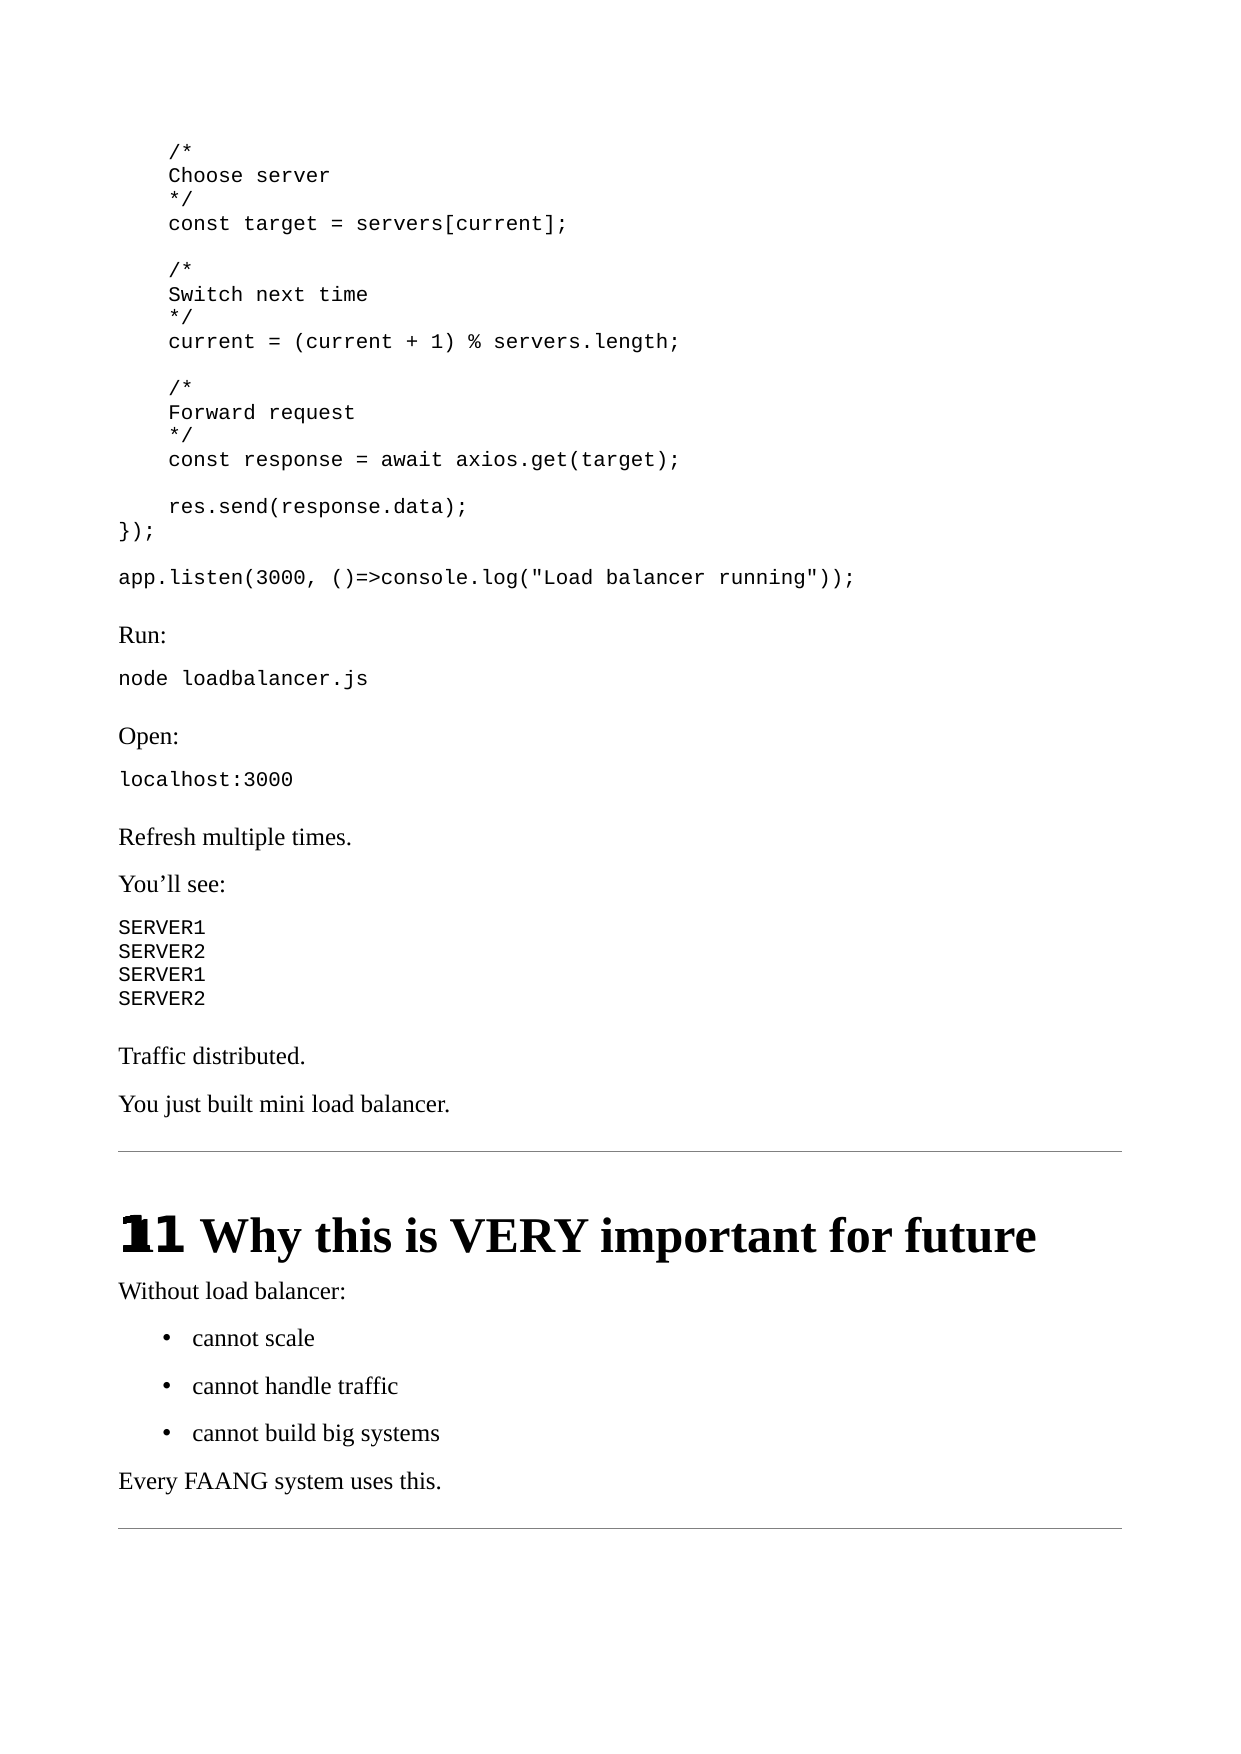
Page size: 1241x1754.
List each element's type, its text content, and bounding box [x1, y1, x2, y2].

text const target = servers[current]; [118, 213, 1122, 236]
text Traffic distributed. [118, 1041, 1122, 1070]
text /* [118, 260, 1122, 284]
text You just built mini load balancer. [118, 1089, 1122, 1118]
text SERVER2 [118, 941, 1122, 964]
text }); [118, 520, 1122, 544]
subtitle 🧠 11️⃣ Why this is VERY important for future [118, 1206, 1122, 1263]
text SERVER1 [118, 964, 1122, 988]
text You’ll see: [118, 869, 1122, 898]
text localhost:3000 [118, 769, 1122, 792]
text app.listen(3000, ()=>console.log("Load balancer running")); [118, 567, 1122, 591]
text res.send(response.data); [118, 496, 1122, 520]
text /* [118, 142, 1122, 165]
text Without load balancer: [118, 1276, 1122, 1304]
text Switch next time [118, 284, 1122, 307]
text Choose server [118, 165, 1122, 189]
text current = (current + 1) % servers.length; [118, 331, 1122, 354]
text SERVER1 [118, 917, 1122, 941]
text SERVER2 [118, 988, 1122, 1012]
text node loadbalancer.js [118, 668, 1122, 692]
list cannot scale [162, 1323, 1122, 1352]
text */ [118, 189, 1122, 213]
list cannot build big systems [162, 1418, 1122, 1447]
text Run: [118, 621, 1122, 649]
list cannot handle traffic [162, 1371, 1122, 1400]
text /* [118, 378, 1122, 402]
text Refresh multiple times. [118, 822, 1122, 851]
text Forward request [118, 402, 1122, 426]
text */ [118, 307, 1122, 331]
text const response = await axios.get(target); [118, 449, 1122, 473]
text */ [118, 426, 1122, 449]
text Every FAANG system uses this. [118, 1466, 1122, 1495]
text Open: [118, 721, 1122, 750]
